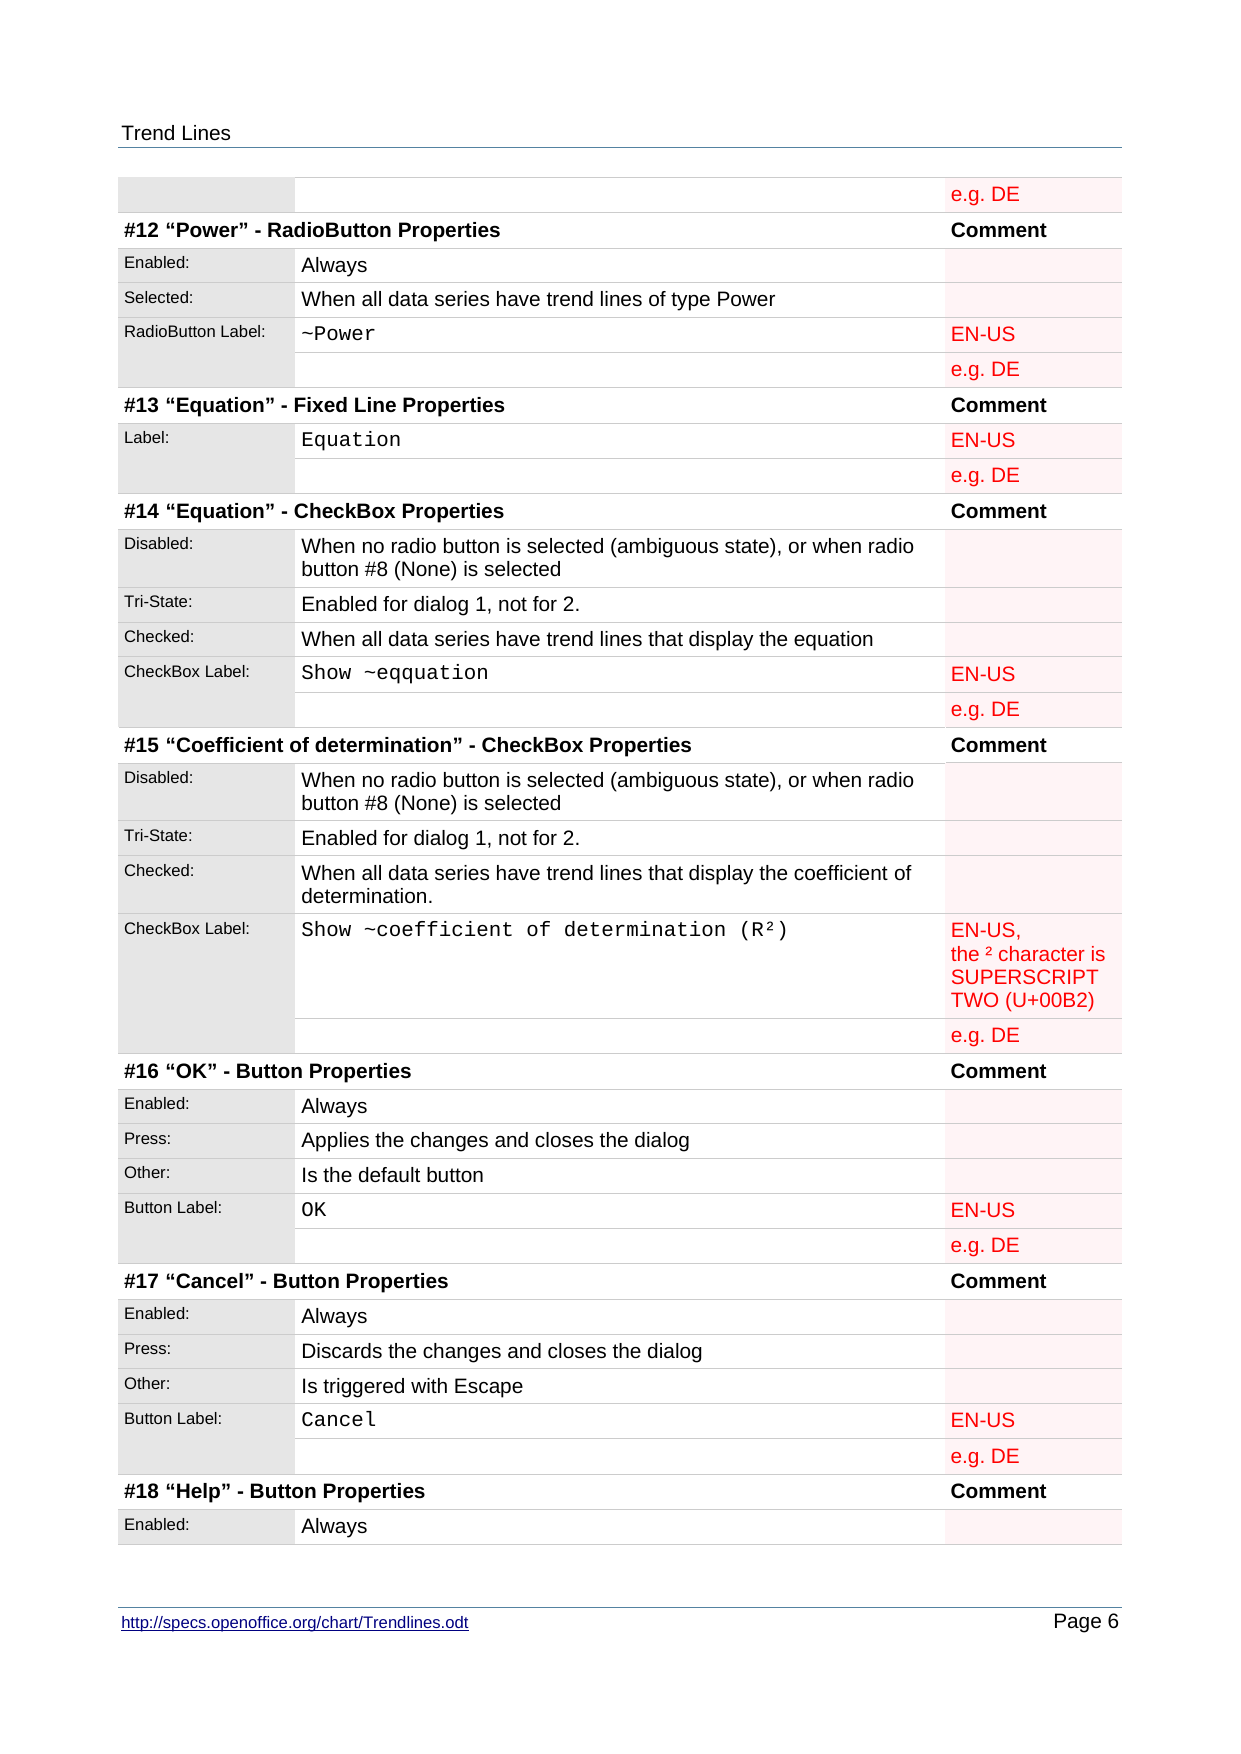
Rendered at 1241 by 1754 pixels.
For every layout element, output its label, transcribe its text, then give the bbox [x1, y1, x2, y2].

table_header EN-US [945, 1194, 1122, 1228]
table_cell [945, 1335, 1122, 1368]
table_header Cancel [295, 1404, 945, 1438]
table_cell e.g. DE [945, 1019, 1122, 1053]
table_cell [945, 1159, 1122, 1193]
table_cell Always [295, 1090, 945, 1123]
table_header Comment [945, 1475, 1122, 1509]
table_cell CheckBox Label: [118, 914, 295, 1053]
table_header OK [295, 1194, 945, 1228]
table_cell When no radio button is selected (ambiguous state), or when radio button #8 (None) is selected [295, 764, 945, 820]
table_header Comment [945, 1054, 1122, 1088]
table_header “Equation” - CheckBox Properties [119, 494, 945, 529]
table_cell e.g. DE [945, 1439, 1122, 1474]
table_cell [295, 353, 945, 387]
table_header Show ~coefficient of determination (R²) [295, 914, 945, 1018]
table_cell CheckBox Label: [118, 657, 295, 727]
table_cell When all data series have trend lines that display the coefficient of determination. [295, 856, 945, 913]
table_cell Enabled: [118, 1300, 295, 1334]
table_cell [295, 1229, 945, 1263]
table_cell Press: [118, 1335, 295, 1368]
table_header “Help” - Button Properties [118, 1475, 945, 1509]
table_cell Tri-State: [118, 821, 295, 855]
table_cell Enabled: [118, 1510, 295, 1544]
table_cell [295, 1019, 945, 1053]
table_header Equation [295, 424, 945, 458]
table_cell Discards the changes and closes the dialog [295, 1335, 945, 1368]
table_cell Applies the changes and closes the dialog [295, 1124, 945, 1158]
table_cell When all data series have trend lines of type Power [295, 283, 945, 317]
table_cell [945, 530, 1122, 587]
table_cell [945, 588, 1122, 622]
table_cell Enabled: [118, 249, 295, 282]
table_cell [945, 821, 1122, 855]
table_header EN-US, the ² character is SUPERSCRIPT TWO (U+00B2) [945, 914, 1122, 1018]
table_cell Other: [118, 1159, 295, 1193]
table_header “Power” - RadioButton Properties [118, 213, 945, 247]
table_cell Label: [118, 424, 295, 493]
table_cell [295, 459, 945, 493]
table_cell Always [295, 1510, 945, 1544]
table_cell RadioButton Label: [118, 318, 295, 387]
table_cell [945, 763, 1122, 820]
table_cell Is triggered with Escape [295, 1369, 945, 1403]
table_cell e.g. DE [945, 353, 1122, 387]
table_cell e.g. DE [945, 1229, 1122, 1263]
table_cell [295, 178, 945, 212]
table_header “OK” - Button Properties [118, 1054, 945, 1088]
table_cell Enabled for dialog 1, not for 2. [295, 588, 945, 622]
table_cell [945, 1510, 1122, 1544]
table_cell [945, 1124, 1122, 1158]
table_header EN-US [945, 1404, 1122, 1438]
table_cell [295, 1439, 945, 1474]
table_cell Selected: [118, 283, 295, 317]
table_cell [945, 1090, 1122, 1123]
table_cell e.g. DE [945, 459, 1122, 493]
table_cell Enabled for dialog 1, not for 2. [295, 821, 945, 855]
table_cell Press: [118, 1124, 295, 1158]
table_header “Cancel” - Button Properties [118, 1264, 945, 1299]
table_cell Disabled: [118, 764, 295, 820]
table_cell Always [295, 249, 945, 282]
table_header Comment [946, 728, 1122, 762]
table_cell [945, 623, 1122, 656]
table_header EN-US [945, 318, 1122, 352]
table_header EN-US [945, 657, 1122, 692]
table_header Comment [946, 494, 1122, 529]
table_cell When no radio button is selected (ambiguous state), or when radio button #8 (None) is selected [295, 530, 945, 587]
table_cell Is the default button [295, 1159, 945, 1193]
table_cell Tri-State: [118, 588, 295, 622]
table_cell [118, 177, 295, 212]
table_cell Always [295, 1300, 945, 1334]
table_cell [945, 856, 1122, 913]
table_header Comment [945, 388, 1122, 423]
table_cell Enabled: [118, 1090, 295, 1123]
table_cell [945, 1369, 1122, 1403]
table_cell [945, 249, 1122, 282]
table_cell e.g. DE [945, 178, 1122, 212]
table_cell Other: [118, 1369, 295, 1403]
table_header ~Power [295, 318, 945, 352]
table_cell [295, 693, 945, 727]
table_cell Button Label: [118, 1404, 295, 1474]
table_header EN-US [945, 424, 1122, 458]
table_header “Equation” - Fixed Line Properties [118, 388, 945, 423]
table_cell e.g. DE [945, 693, 1122, 727]
table_cell [945, 283, 1122, 317]
table_header “Coefficient of determination” - CheckBox Properties [119, 728, 945, 762]
table_cell [945, 1300, 1122, 1334]
table_header Comment [945, 1264, 1122, 1299]
table_cell Button Label: [118, 1194, 295, 1263]
table_header Comment [945, 213, 1122, 247]
table_cell Disabled: [118, 530, 295, 587]
table_cell Checked: [118, 856, 295, 913]
table_cell When all data series have trend lines that display the equation [295, 623, 945, 656]
table_cell Checked: [118, 623, 295, 656]
table_header Show ~eqquation [295, 657, 945, 692]
